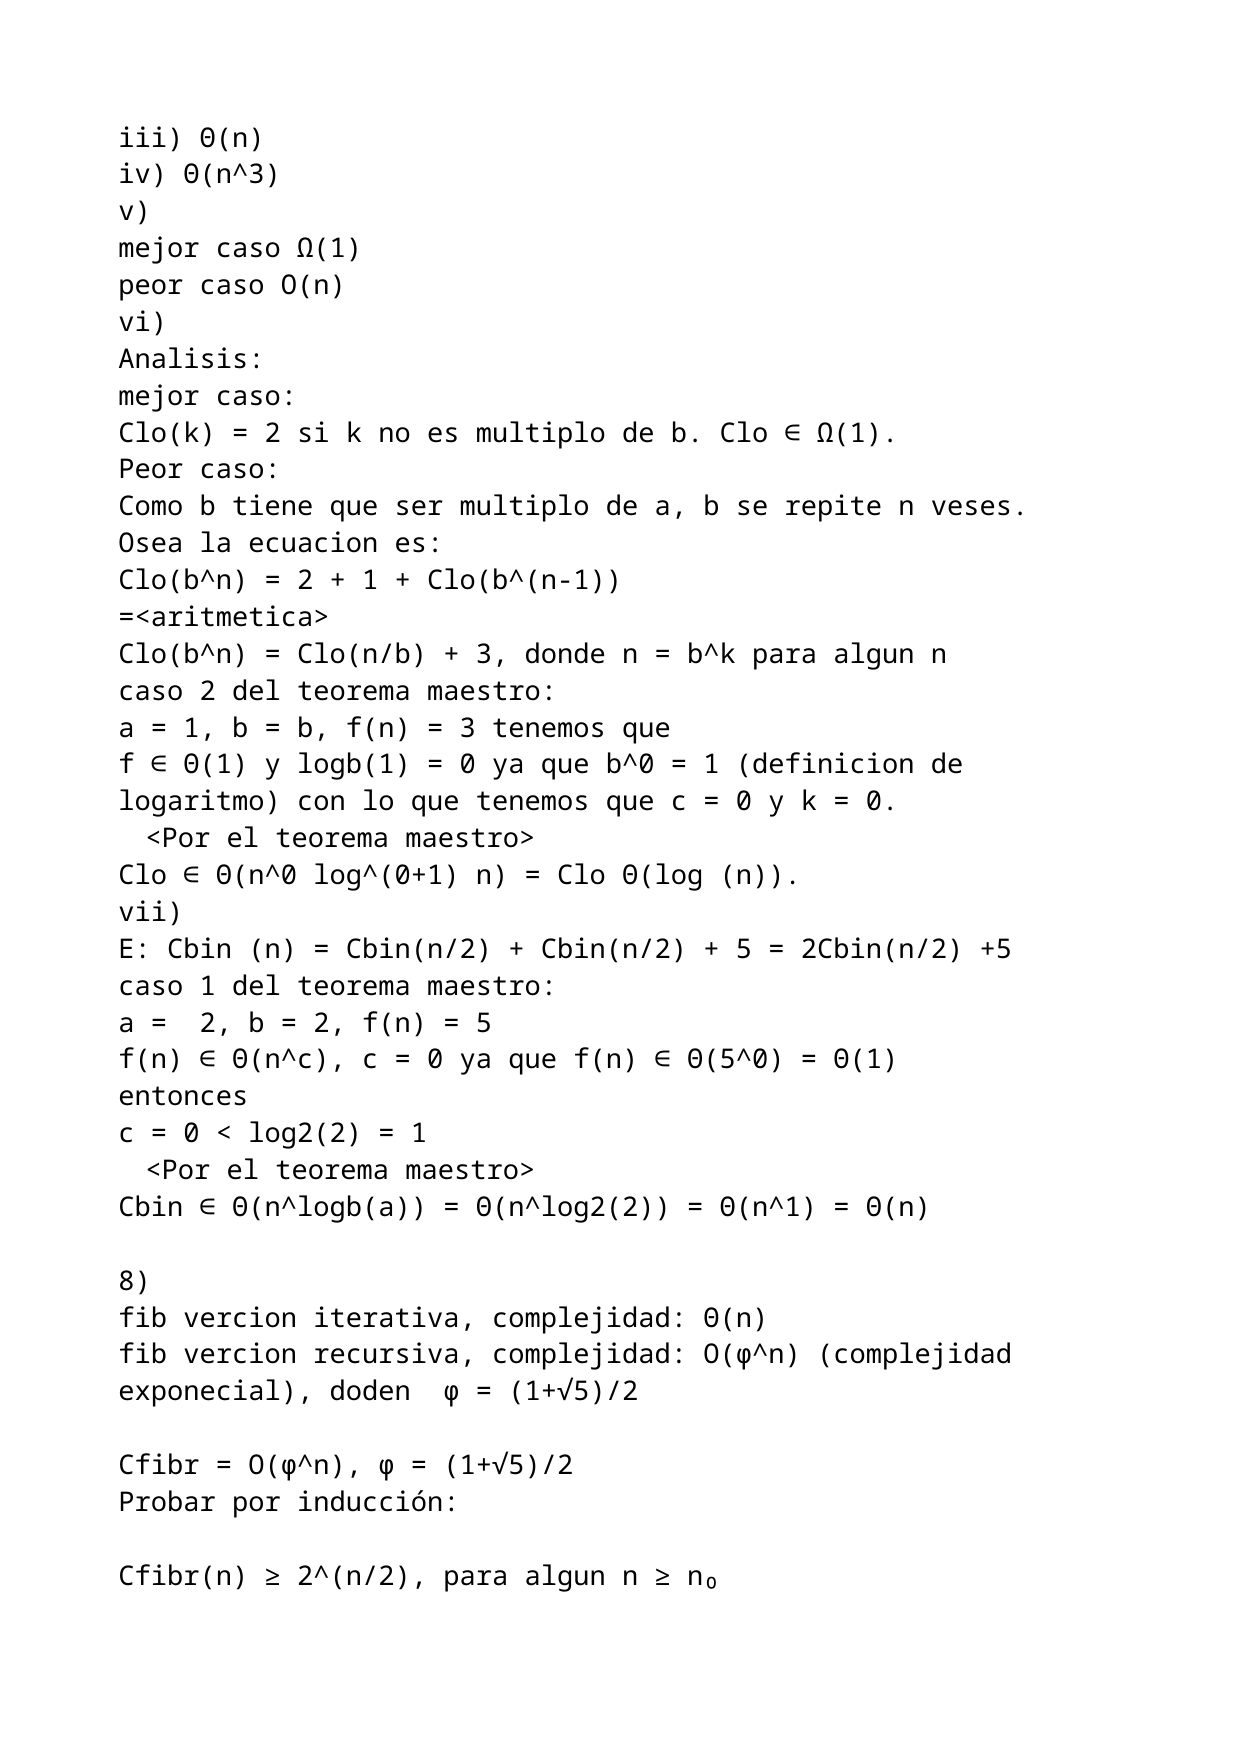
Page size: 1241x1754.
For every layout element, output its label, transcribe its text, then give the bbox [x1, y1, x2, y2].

text Cfibr(n) ≥ 2^(n/2), para algun n ≥ n₀ [118, 1556, 1122, 1593]
text 8) [118, 1261, 1122, 1298]
text E: Cbin (n) = Cbin(n/2) + Cbin(n/2) + 5 = 2Cbin(n/2) +5 [118, 929, 1122, 966]
text Clo ∈ Θ(n^0 log^(0+1) n) = Clo Θ(log (n)). [118, 856, 1122, 892]
text <Por el teorema maestro> [118, 819, 1122, 856]
text Peor caso: [118, 450, 1122, 487]
text Cfibr = O(φ^n), φ = (1+√5)/2 [118, 1446, 1122, 1482]
text =<aritmetica> [118, 597, 1122, 634]
text a = 2, b = 2, f(n) = 5 [118, 1003, 1122, 1040]
text v) [118, 192, 1122, 229]
text a = 1, b = b, f(n) = 3 tenemos que [118, 708, 1122, 745]
text Clo(k) = 2 si k no es multiplo de b. Clo ∈ Ω(1). [118, 413, 1122, 450]
text vi) [118, 302, 1122, 339]
text f ∈ Θ(1) y logb(1) = 0 ya que b^0 = 1 (definicion de logaritmo) con lo que tenemos que c = 0 y k = 0. [118, 745, 1122, 819]
text iii) Θ(n) [118, 118, 1122, 155]
text <Por el teorema maestro> [118, 1151, 1122, 1187]
text Como b tiene que ser multiplo de a, b se repite n veses. [118, 487, 1122, 524]
text Clo(b^n) = 2 + 1 + Clo(b^(n-1)) [118, 561, 1122, 597]
text Cbin ∈ Θ(n^logb(a)) = Θ(n^log2(2)) = Θ(n^1) = Θ(n) [118, 1187, 1122, 1224]
text caso 1 del teorema maestro: [118, 966, 1122, 1003]
text Analisis: [118, 339, 1122, 376]
text vii) [118, 892, 1122, 929]
text entonces [118, 1077, 1122, 1114]
text f(n) ∈ Θ(n^c), c = 0 ya que f(n) ∈ Θ(5^0) = Θ(1) [118, 1040, 1122, 1077]
text c = 0 < log2(2) = 1 [118, 1114, 1122, 1151]
text Osea la ecuacion es: [118, 524, 1122, 561]
text peor caso O(n) [118, 266, 1122, 302]
text Probar por inducción: [118, 1482, 1122, 1519]
text iv) Θ(n^3) [118, 155, 1122, 192]
text caso 2 del teorema maestro: [118, 671, 1122, 708]
text fib vercion recursiva, complejidad: O(φ^n) (complejidad exponecial), doden φ = (1+√5)/2 [118, 1335, 1122, 1409]
text mejor caso Ω(1) [118, 229, 1122, 266]
text Clo(b^n) = Clo(n/b) + 3, donde n = b^k para algun n [118, 634, 1122, 671]
text mejor caso: [118, 376, 1122, 413]
text fib vercion iterativa, complejidad: Θ(n) [118, 1298, 1122, 1335]
